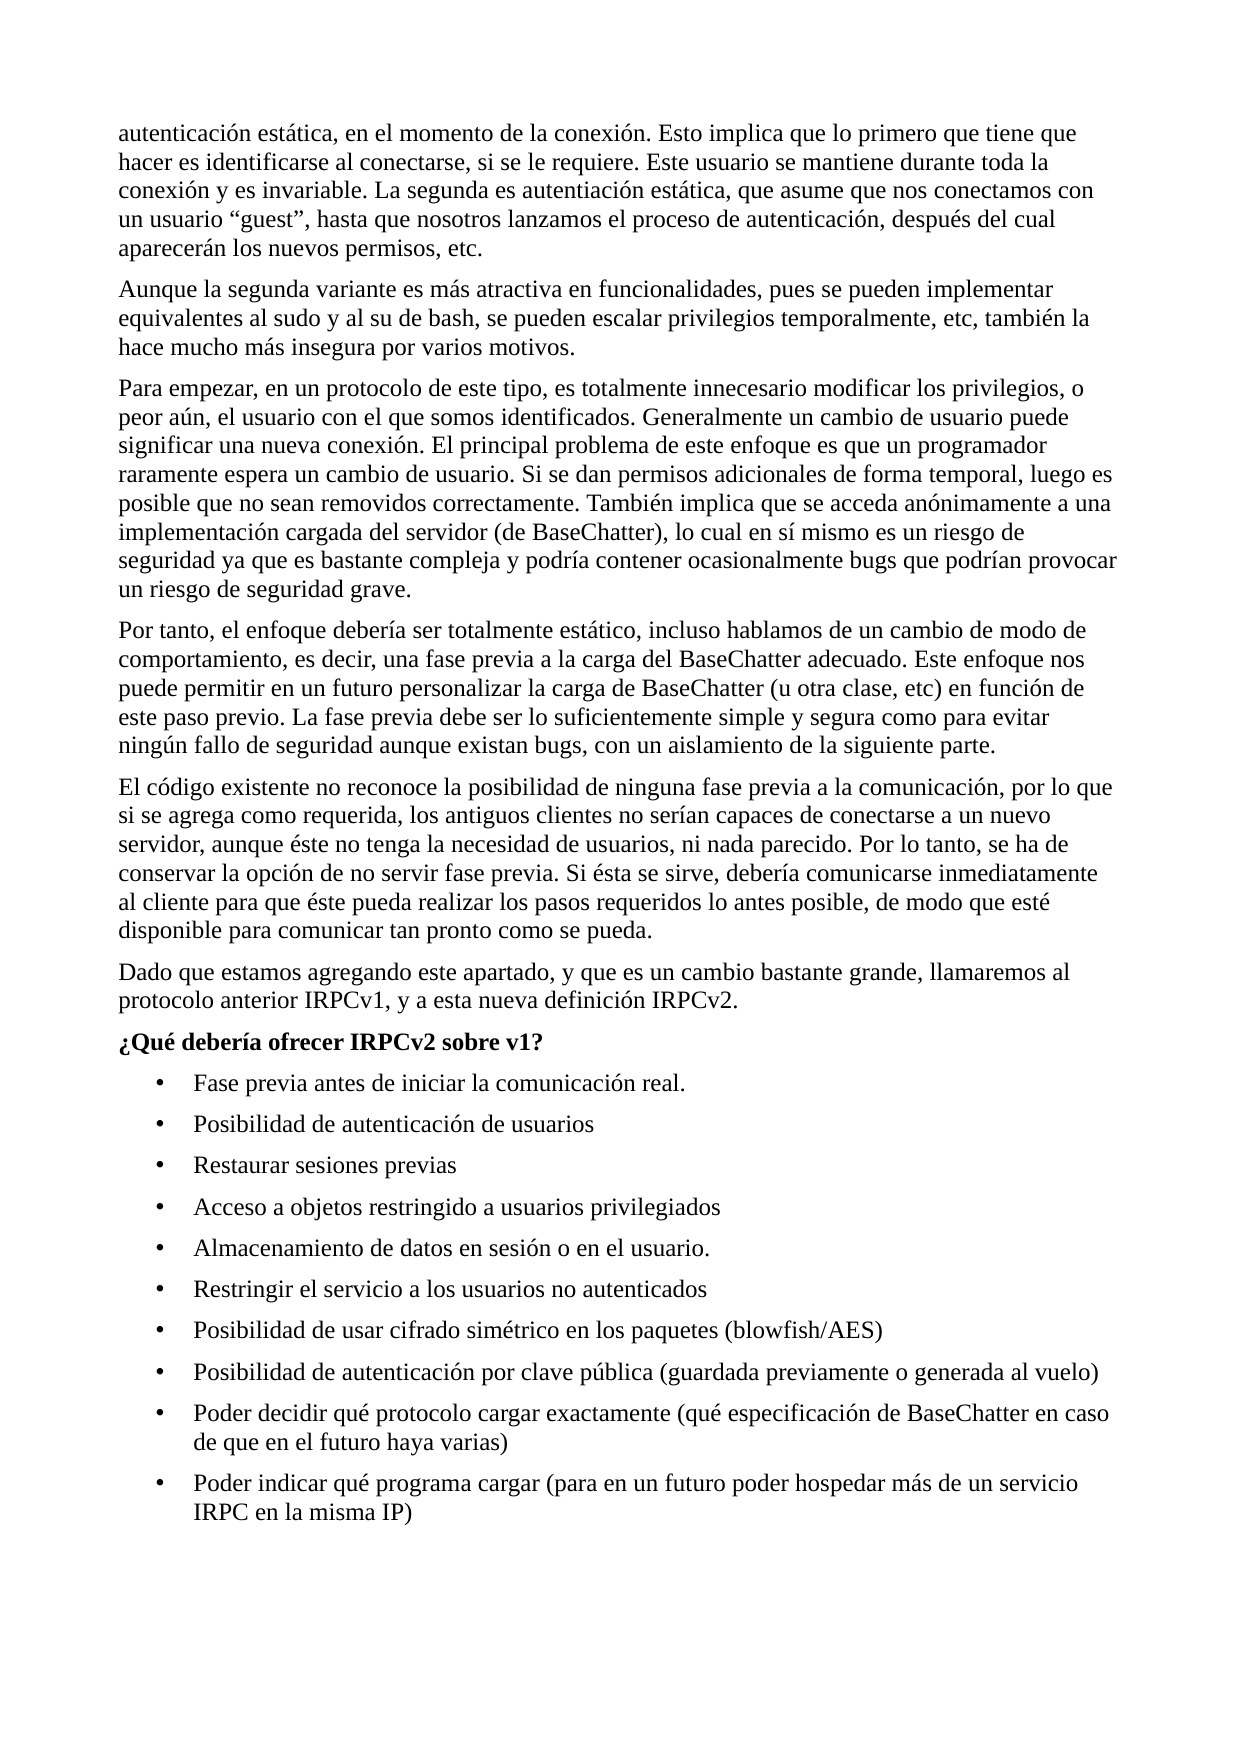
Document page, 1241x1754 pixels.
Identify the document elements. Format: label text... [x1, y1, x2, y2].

text Para empezar, en un protocolo de este tipo, es totalmente innecesario modificar los privilegios, o peor aún, el usuario con el que somos identificados. Generalmente un cambio de usuario puede significar una nueva conexión. El principal problema de este enfoque es que un programador raramente espera un cambio de usuario. Si se dan permisos adicionales de forma temporal, luego es posible que no sean removidos correctamente. También implica que se acceda anónimamente a una implementación cargada del servidor (de BaseChatter), lo cual en sí mismo es un riesgo de seguridad ya que es bastante compleja y podría contener ocasionalmente bugs que podrían provocar un riesgo de seguridad grave. [118, 373, 1122, 603]
list Poder decidir qué protocolo cargar exactamente (qué especificación de BaseChatter en caso de que en el futuro haya varias) [156, 1398, 1122, 1456]
list Almacenamiento de datos en sesión o en el usuario. [156, 1233, 1122, 1262]
list Restaurar sesiones previas [156, 1151, 1122, 1179]
text ¿Qué debería ofrecer IRPCv2 sobre v1? [118, 1027, 1122, 1056]
list Acceso a objetos restringido a usuarios privilegiados [156, 1192, 1122, 1221]
list Posibilidad de usar cifrado simétrico en los paquetes (blowfish/AES) [156, 1316, 1122, 1344]
text autenticación estática, en el momento de la conexión. Esto implica que lo primero que tiene que hacer es identificarse al conectarse, si se le requiere. Este usuario se mantiene durante toda la conexión y es invariable. La segunda es autentiación estática, que asume que nos conectamos con un usuario “guest”, hasta que nosotros lanzamos el proceso de autenticación, después del cual aparecerán los nuevos permisos, etc. [118, 118, 1122, 262]
list Posibilidad de autenticación por clave pública (guardada previamente o generada al vuelo) [156, 1357, 1122, 1386]
list Restringir el servicio a los usuarios no autenticados [156, 1274, 1122, 1303]
text Por tanto, el enfoque debería ser totalmente estático, incluso hablamos de un cambio de modo de comportamiento, es decir, una fase previa a la carga del BaseChatter adecuado. Este enfoque nos puede permitir en un futuro personalizar la carga de BaseChatter (u otra clase, etc) en función de este paso previo. La fase previa debe ser lo suficientemente simple y segura como para evitar ningún fallo de seguridad aunque existan bugs, con un aislamiento de la siguiente parte. [118, 616, 1122, 759]
list Posibilidad de autenticación de usuarios [156, 1109, 1122, 1138]
text Dado que estamos agregando este apartado, y que es un cambio bastante grande, llamaremos al protocolo anterior IRPCv1, y a esta nueva definición IRPCv2. [118, 957, 1122, 1014]
text El código existente no reconoce la posibilidad de ninguna fase previa a la comunicación, por lo que si se agrega como requerida, los antiguos clientes no serían capaces de conectarse a un nuevo servidor, aunque éste no tenga la necesidad de usuarios, ni nada parecido. Por lo tanto, se ha de conservar la opción de no servir fase previa. Si ésta se sirve, debería comunicarse inmediatamente al cliente para que éste pueda realizar los pasos requeridos lo antes posible, de modo que esté disponible para comunicar tan pronto como se pueda. [118, 772, 1122, 944]
list Fase previa antes de iniciar la comunicación real. [156, 1068, 1122, 1097]
list Poder indicar qué programa cargar (para en un futuro poder hospedar más de un servicio IRPC en la misma IP) [156, 1468, 1122, 1526]
text Aunque la segunda variante es más atractiva en funcionalidades, pues se pueden implementar equivalentes al sudo y al su de bash, se pueden escalar privilegios temporalmente, etc, también la hace mucho más insegura por varios motivos. [118, 274, 1122, 361]
